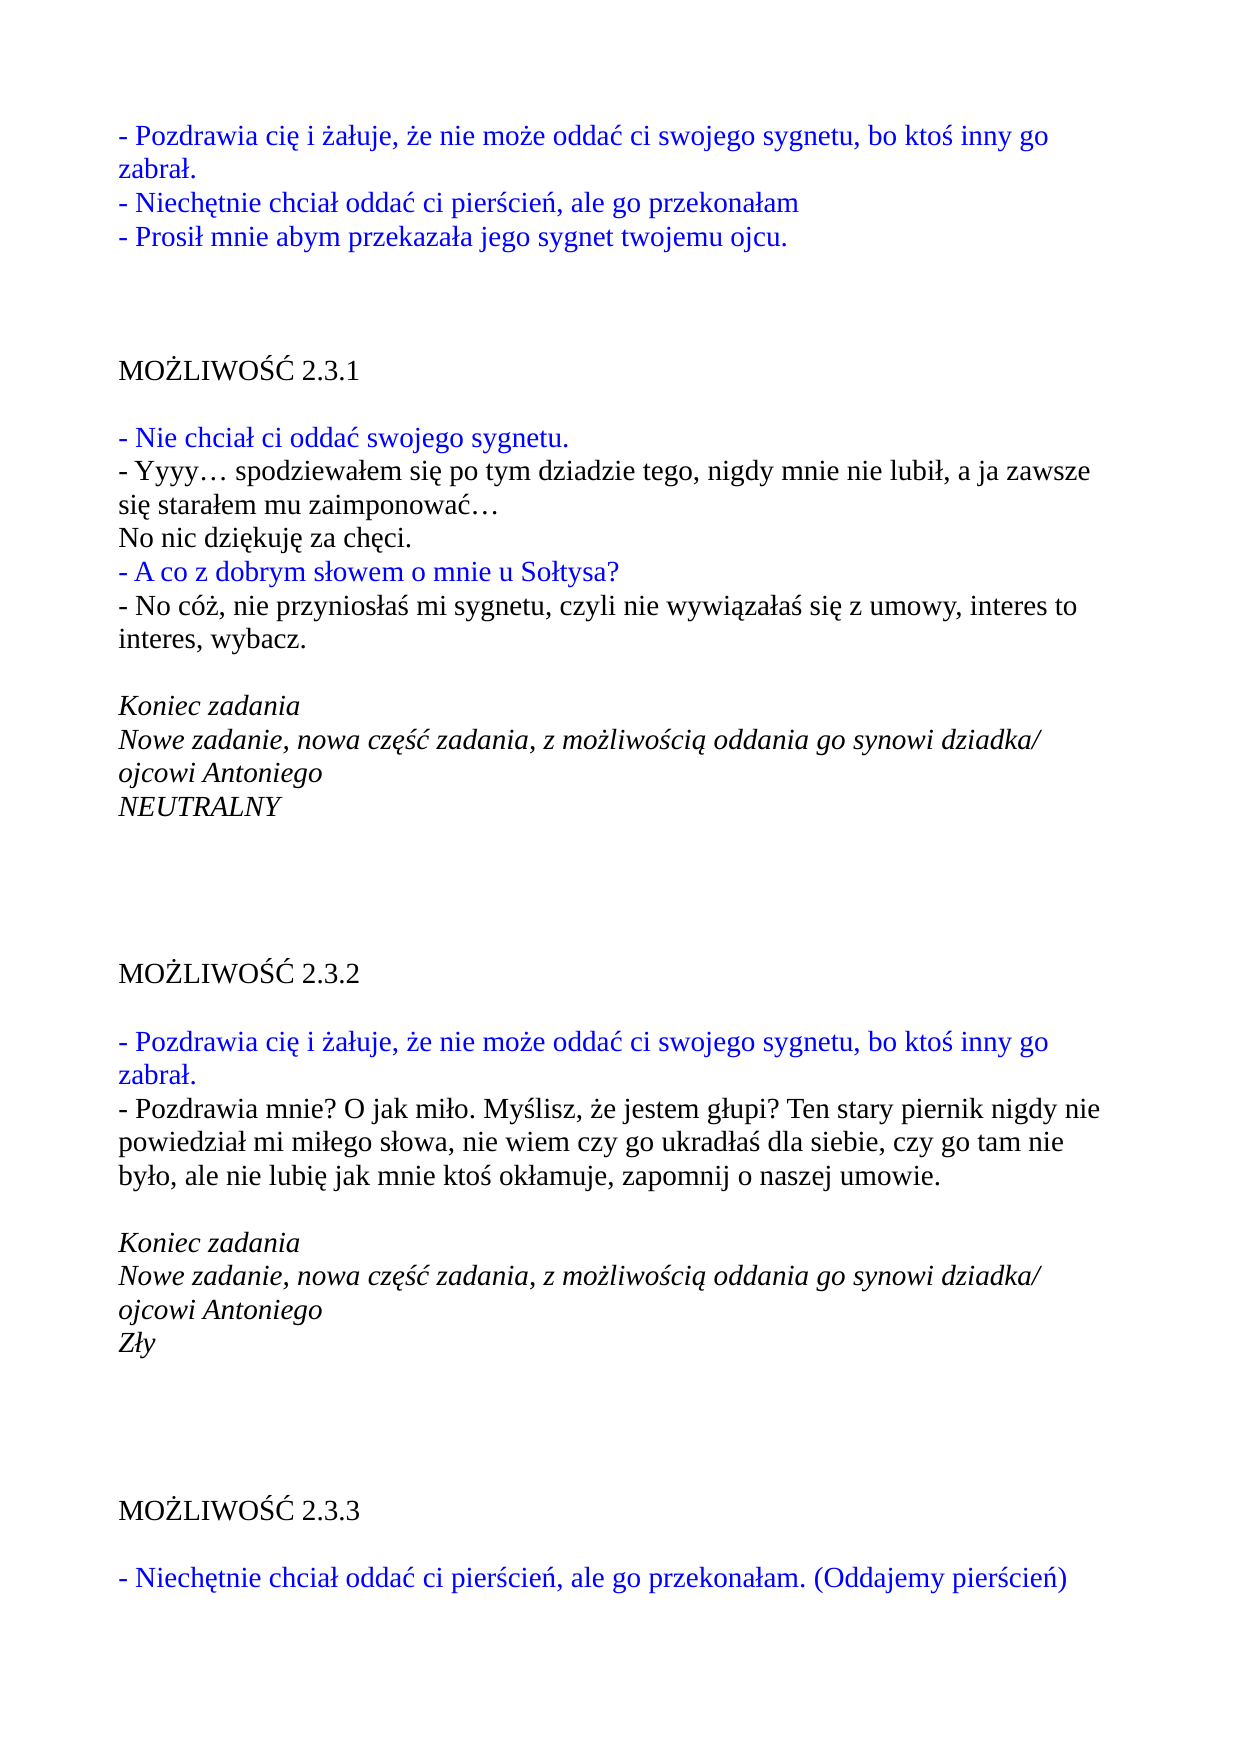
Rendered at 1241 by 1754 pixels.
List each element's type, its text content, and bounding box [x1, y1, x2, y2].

text - Niechętnie chciał oddać ci pierścień, ale go przekonałam [118, 185, 1122, 219]
text Koniec zadania [118, 688, 1122, 722]
text MOŻLIWOŚĆ 2.3.2 [118, 957, 1122, 990]
text Zły [118, 1326, 1122, 1359]
text - Pozdrawia mnie? O jak miło. Myślisz, że jestem głupi? Ten stary piernik nigdy nie powiedział mi miłego słowa, nie wiem czy go ukradłaś dla siebie, czy go tam nie było, ale nie lubię jak mnie ktoś okłamuje, zapomnij o naszej umowie. [118, 1091, 1122, 1191]
text - Pozdrawia cię i żałuje, że nie może oddać ci swojego sygnetu, bo ktoś inny go zabrał. [118, 118, 1122, 185]
text - Niechętnie chciał oddać ci pierścień, ale go przekonałam. (Oddajemy pierścień) [118, 1560, 1122, 1594]
text - Prosił mnie abym przekazała jego sygnet twojemu ojcu. [118, 219, 1122, 252]
text Nowe zadanie, nowa część zadania, z możliwością oddania go synowi dziadka/ ojcowi Antoniego [118, 1258, 1122, 1326]
text Nowe zadanie, nowa część zadania, z możliwością oddania go synowi dziadka/ ojcowi Antoniego [118, 722, 1122, 789]
text - Nie chciał ci oddać swojego sygnetu. [118, 420, 1122, 453]
text - A co z dobrym słowem o mnie u Sołtysa? [118, 554, 1122, 588]
text NEUTRALNY [118, 789, 1122, 822]
text MOŻLIWOŚĆ 2.3.1 [118, 353, 1122, 386]
text - Pozdrawia cię i żałuje, że nie może oddać ci swojego sygnetu, bo ktoś inny go zabrał. [118, 1024, 1122, 1091]
text - No cóż, nie przyniosłaś mi sygnetu, czyli nie wywiązałaś się z umowy, interes to interes, wybacz. [118, 588, 1122, 655]
text Koniec zadania [118, 1225, 1122, 1258]
text - Yyyy… spodziewałem się po tym dziadzie tego, nigdy mnie nie lubił, a ja zawsze się starałem mu zaimponować… [118, 453, 1122, 521]
text MOŻLIWOŚĆ 2.3.3 [118, 1493, 1122, 1527]
text No nic dziękuję za chęci. [118, 521, 1122, 554]
